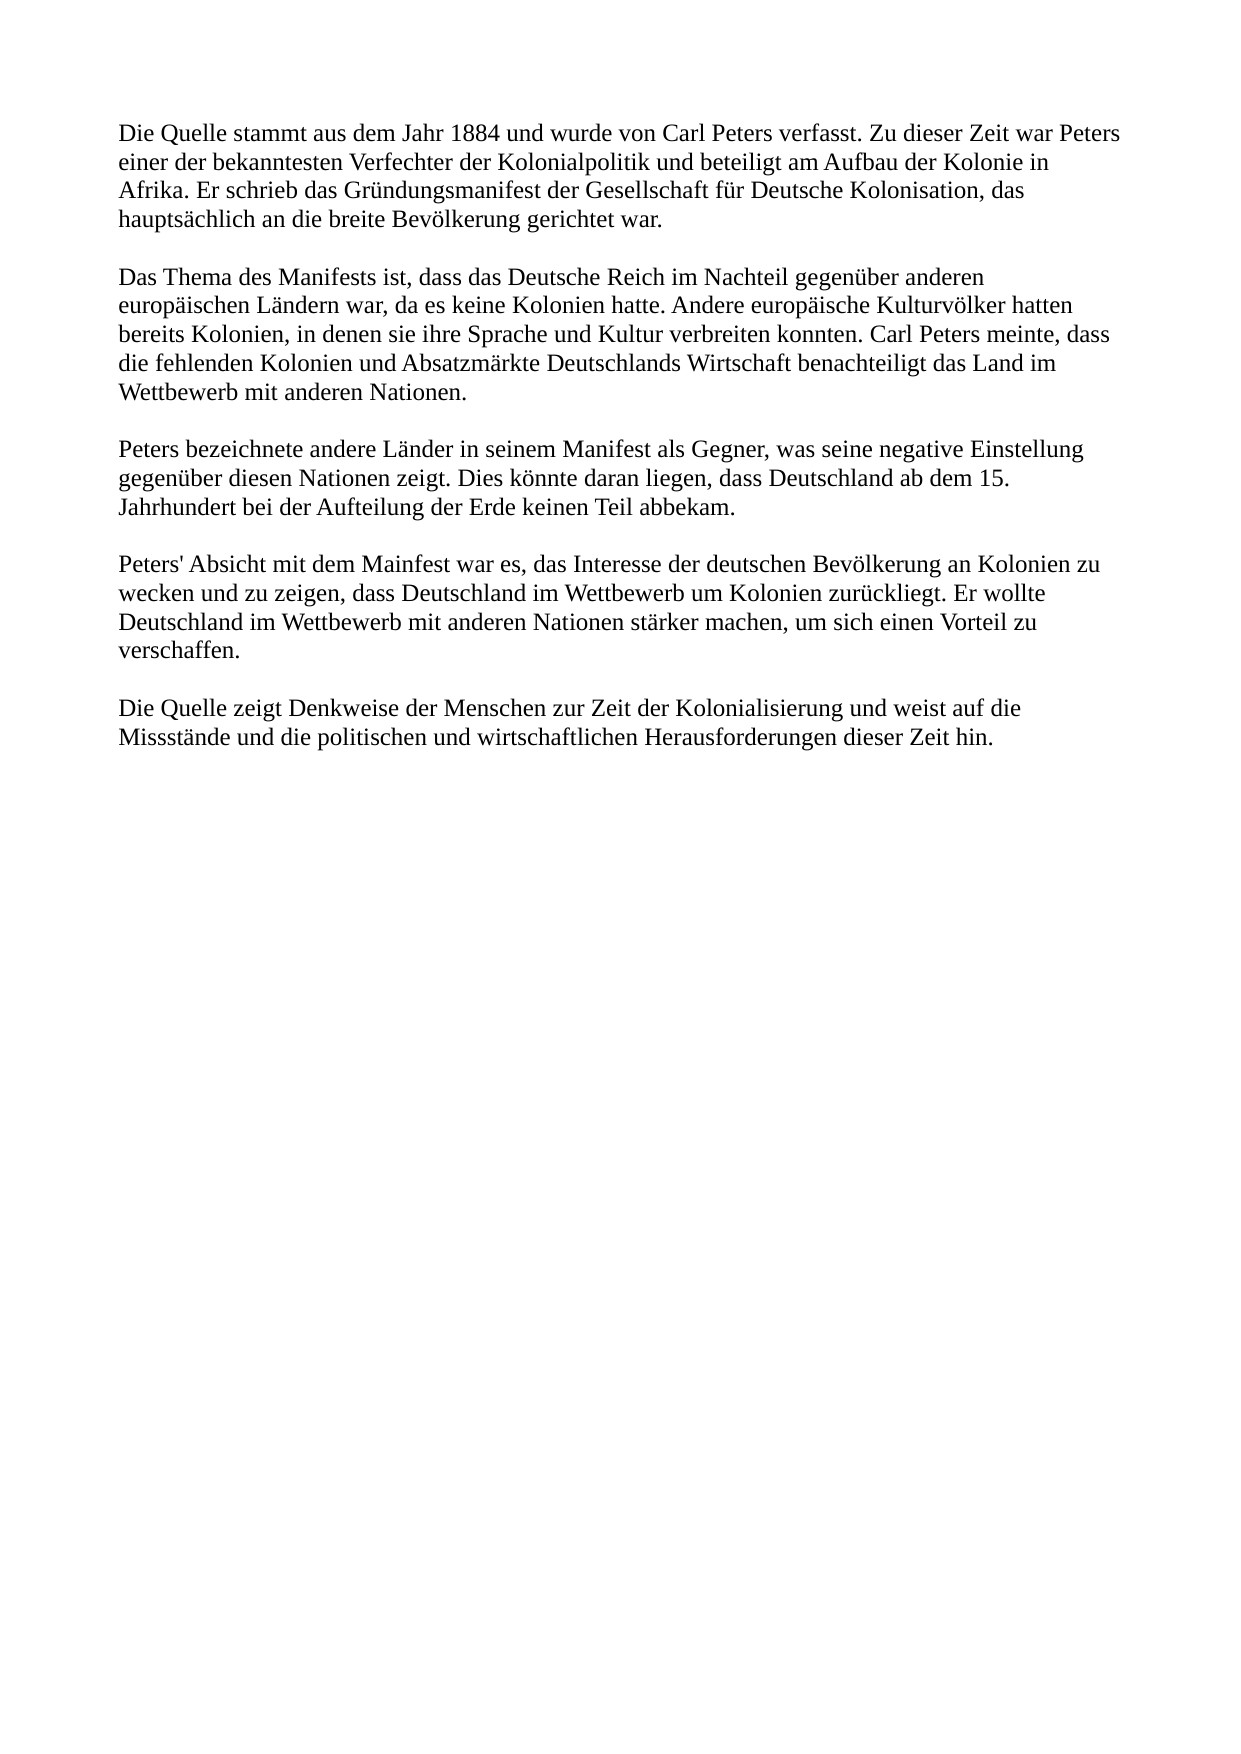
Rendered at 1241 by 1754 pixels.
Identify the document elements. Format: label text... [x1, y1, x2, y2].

text Die Quelle stammt aus dem Jahr 1884 und wurde von Carl Peters verfasst. Zu dieser Zeit war Peters einer der bekanntesten Verfechter der Kolonialpolitik und beteiligt am Aufbau der Kolonie in Afrika. Er schrieb das Gründungsmanifest der Gesellschaft für Deutsche Kolonisation, das hauptsächlich an die breite Bevölkerung gerichtet war. [118, 118, 1122, 233]
text Das Thema des Manifests ist, dass das Deutsche Reich im Nachteil gegenüber anderen europäischen Ländern war, da es keine Kolonien hatte. Andere europäische Kulturvölker hatten bereits Kolonien, in denen sie ihre Sprache und Kultur verbreiten konnten. Carl Peters meinte, dass die fehlenden Kolonien und Absatzmärkte Deutschlands Wirtschaft benachteiligt das Land im Wettbewerb mit anderen Nationen. [118, 262, 1122, 406]
text Die Quelle zeigt Denkweise der Menschen zur Zeit der Kolonialisierung und weist auf die Missstände und die politischen und wirtschaftlichen Herausforderungen dieser Zeit hin. [118, 693, 1122, 751]
text Peters bezeichnete andere Länder in seinem Manifest als Gegner, was seine negative Einstellung gegenüber diesen Nationen zeigt. Dies könnte daran liegen, dass Deutschland ab dem 15. Jahrhundert bei der Aufteilung der Erde keinen Teil abbekam. [118, 434, 1122, 521]
text Peters' Absicht mit dem Mainfest war es, das Interesse der deutschen Bevölkerung an Kolonien zu wecken und zu zeigen, dass Deutschland im Wettbewerb um Kolonien zurückliegt. Er wollte Deutschland im Wettbewerb mit anderen Nationen stärker machen, um sich einen Vorteil zu verschaffen. [118, 549, 1122, 664]
